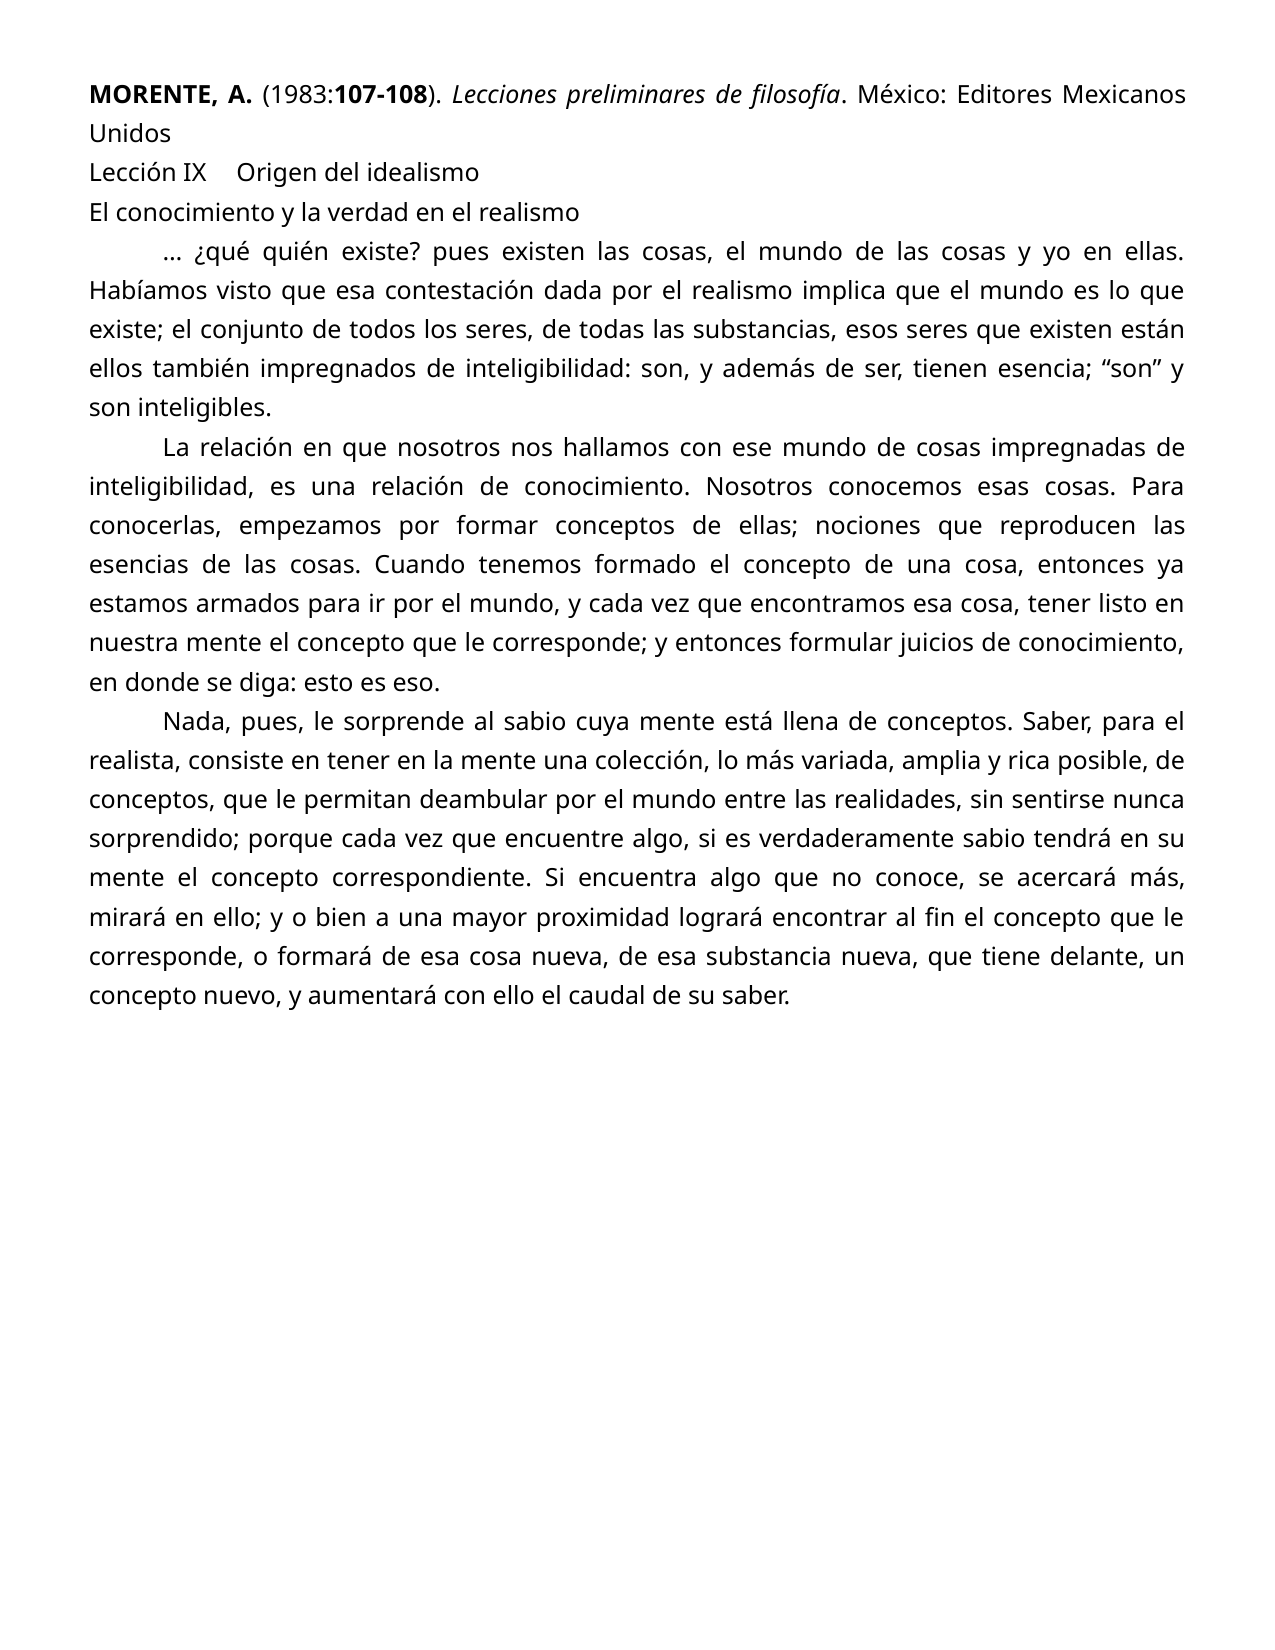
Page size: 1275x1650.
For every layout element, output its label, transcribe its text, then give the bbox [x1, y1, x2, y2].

text Nada, pues, le sorprende al sabio cuya mente está llena de conceptos. Saber, para el realista, consiste en tener en la mente una colección, lo más variada, amplia y rica posible, de conceptos, que le permitan deambular por el mundo entre las realidades, sin sentirse nunca sorprendido; porque cada vez que encuentre algo, si es verdaderamente sabio tendrá en su mente el concepto correspondiente. Si encuentra algo que no conoce, se acercará más, mirará en ello; y o bien a una mayor proximidad logrará encontrar al fin el concepto que le corresponde, o formará de esa cosa nueva, de esa substancia nueva, que tiene delante, un concepto nuevo, y aumentará con ello el caudal de su saber. [88, 703, 1186, 1012]
text El conocimiento y la verdad en el realismo [88, 194, 1186, 228]
text … ¿qué quién existe? pues existen las cosas, el mundo de las cosas y yo en ellas. Habíamos visto que esa contestación dada por el realismo implica que el mundo es lo que existe; el conjunto de todos los seres, de todas las substancias, esos seres que existen están ellos también impregnados de inteligibilidad: son, y además de ser, tienen esencia; “son” y son inteligibles. [88, 233, 1186, 424]
text La relación en que nosotros nos hallamos con ese mundo de cosas impregnadas de inteligibilidad, es una relación de conocimiento. Nosotros conocemos esas cosas. Para conocerlas, empezamos por formar conceptos de ellas; nociones que reproducen las esencias de las cosas. Cuando tenemos formado el concepto de una cosa, entonces ya estamos armados para ir por el mundo, y cada vez que encontramos esa cosa, tener listo en nuestra mente el concepto que le corresponde; y entonces formular juicios de conocimiento, en donde se diga: esto es eso. [88, 429, 1186, 698]
text Lección IX Origen del idealismo [88, 155, 1186, 189]
text MORENTE, A. (1983:107-108). Lecciones preliminares de filosofía. México: Editores Mexicanos Unidos [88, 77, 1186, 150]
